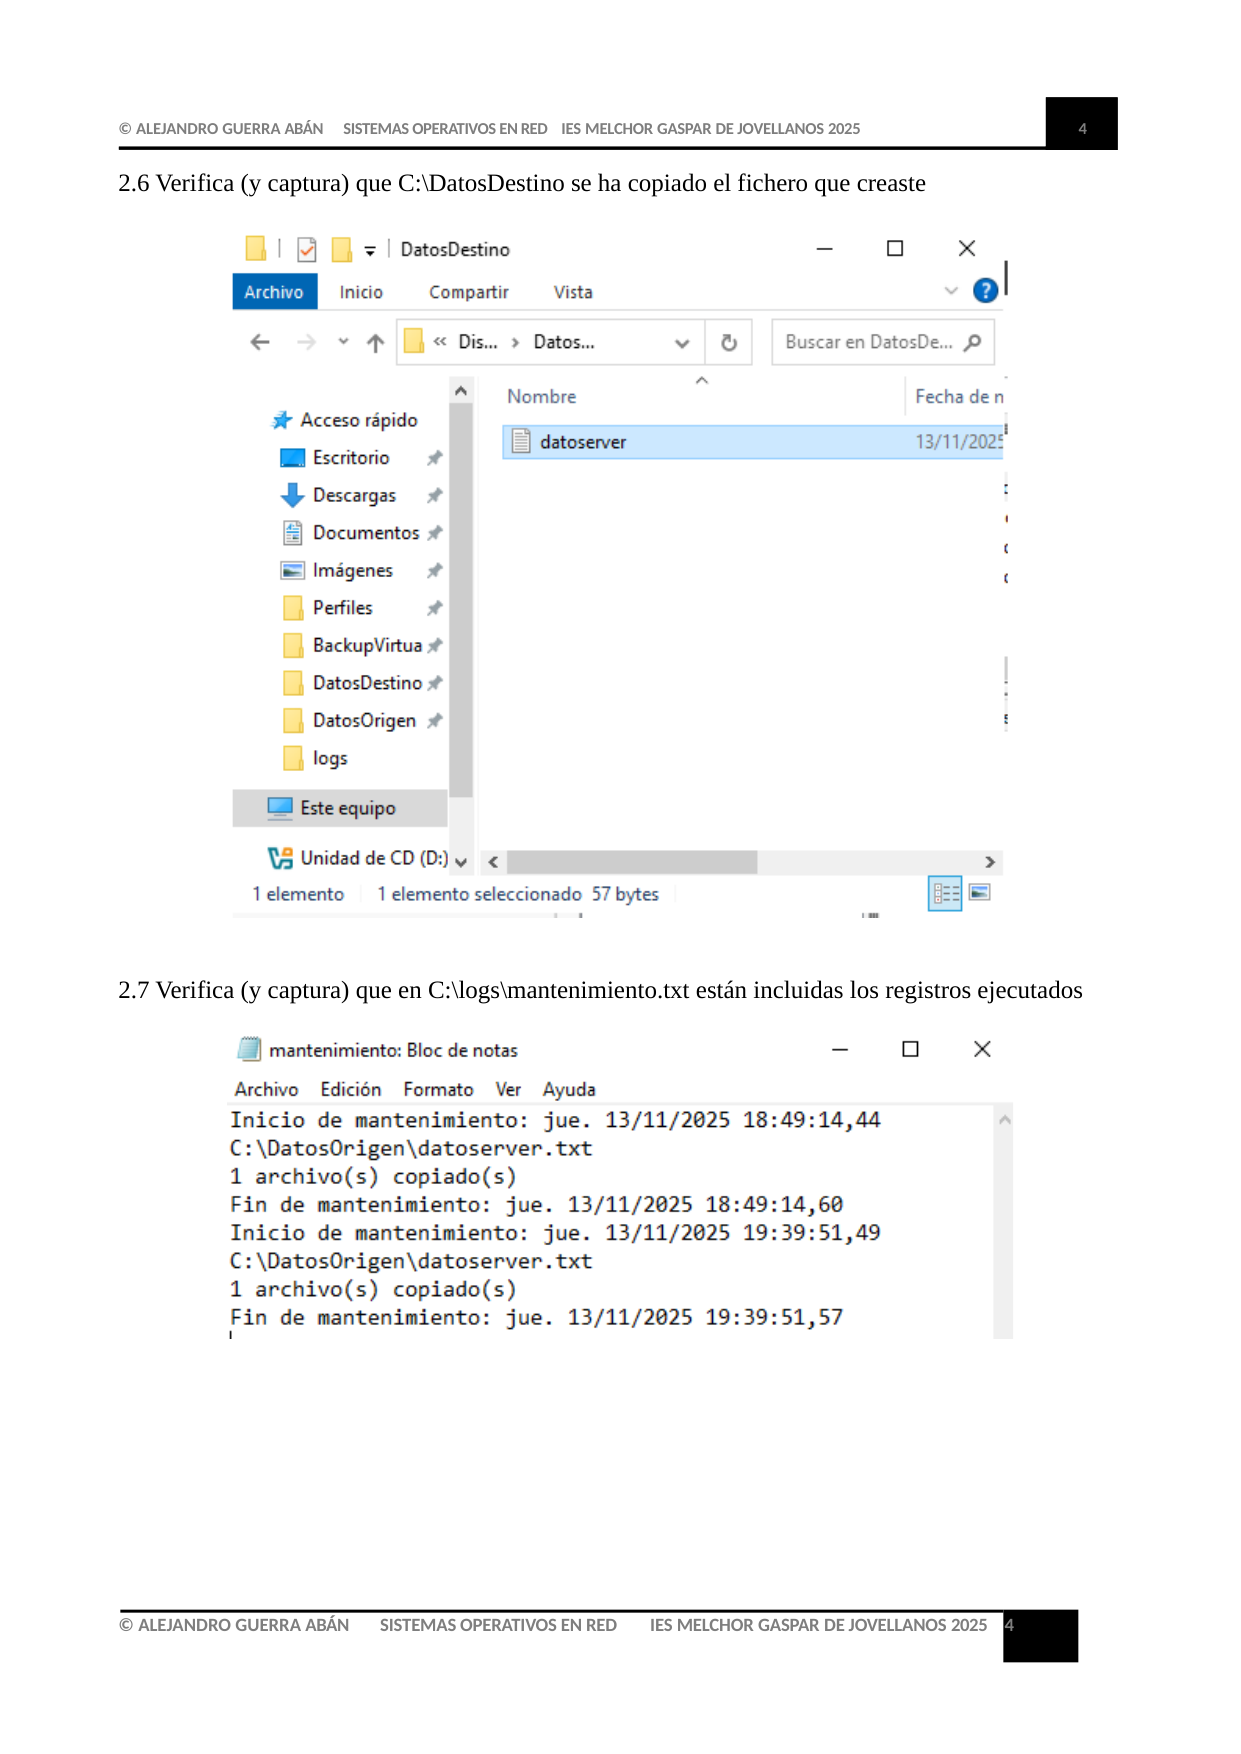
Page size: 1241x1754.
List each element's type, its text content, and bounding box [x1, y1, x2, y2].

picture [227, 1032, 1014, 1339]
text 2.6 Verifica (y captura) que C:\DatosDestino se ha copiado el fichero que creaste [118, 168, 1122, 197]
picture [232, 225, 1008, 918]
text 2.7 Verifica (y captura) que en C:\logs\mantenimiento.txt están incluidas los registros ejecutados [118, 975, 1122, 1004]
